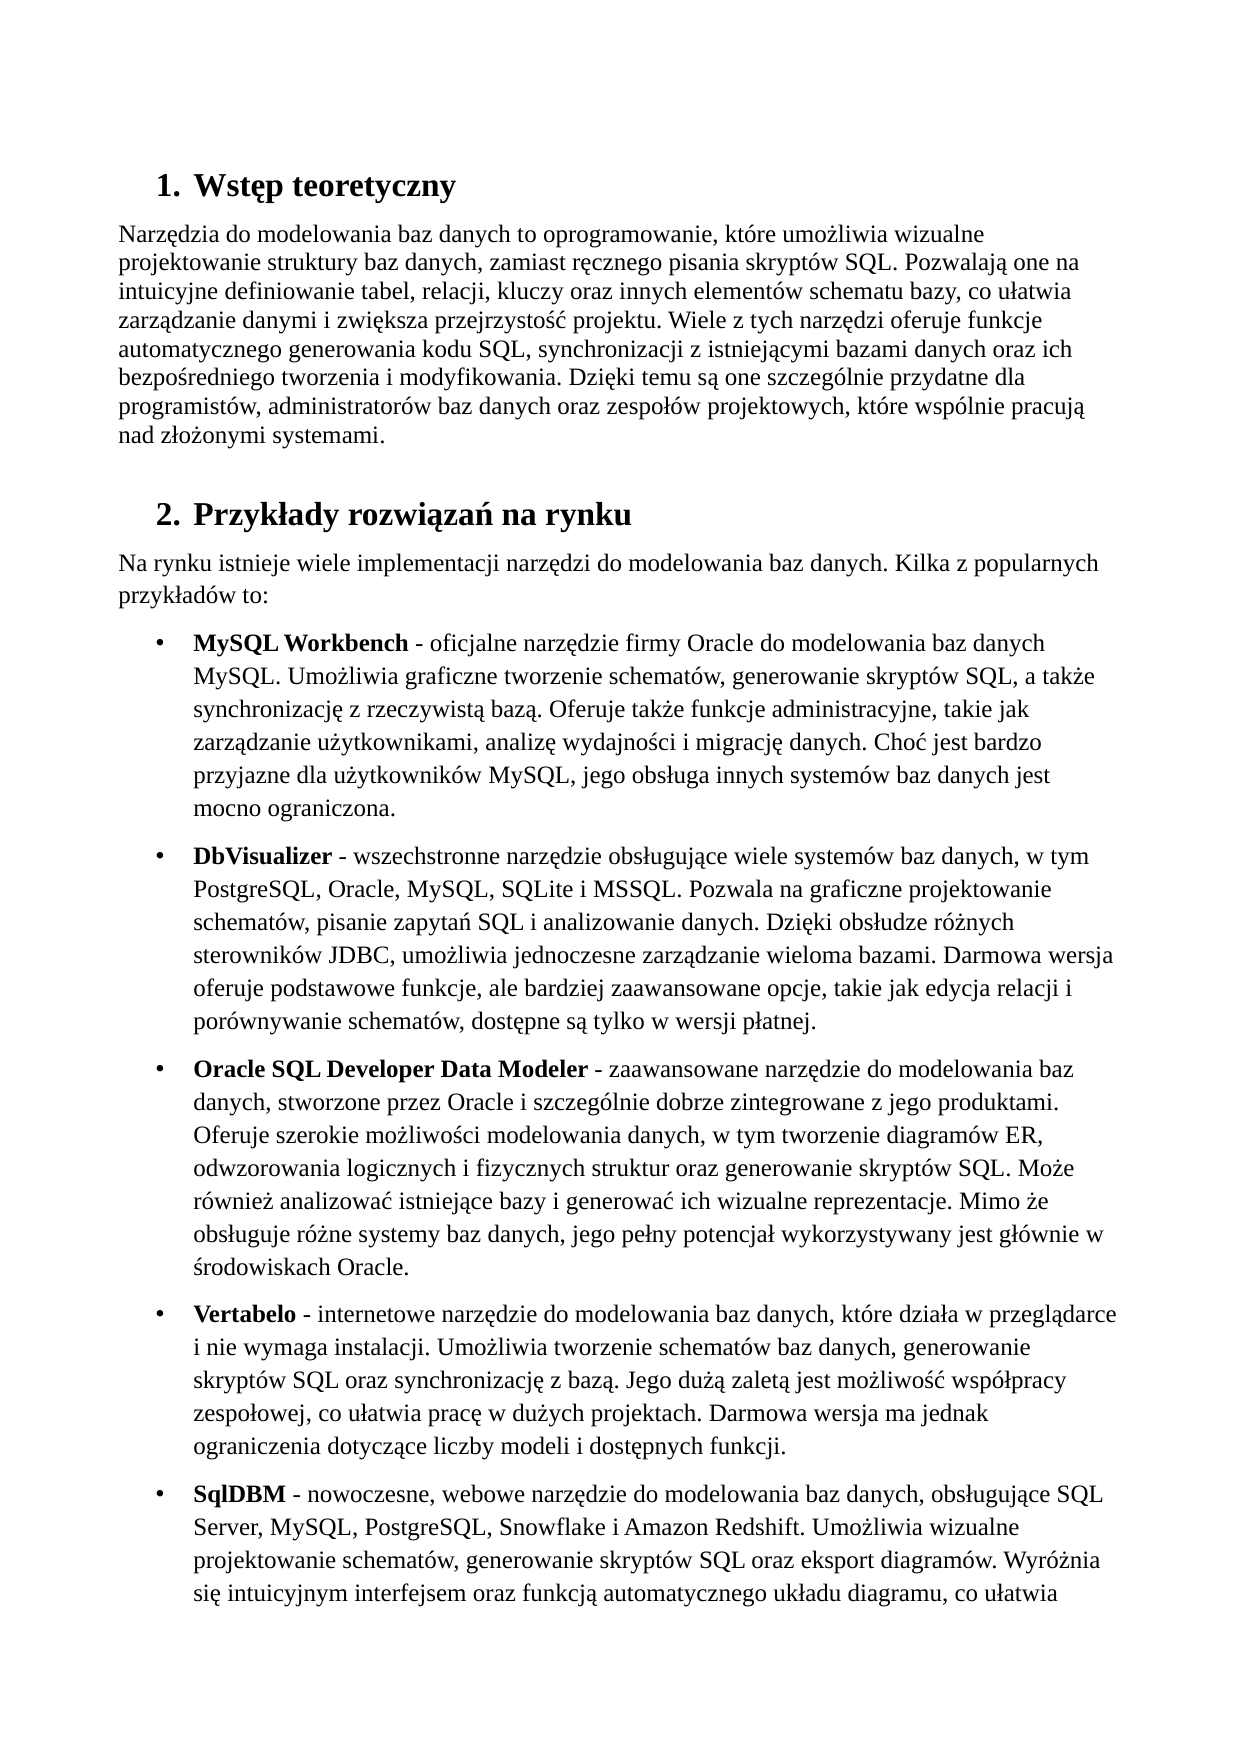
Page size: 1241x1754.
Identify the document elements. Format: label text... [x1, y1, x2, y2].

text Na rynku istnieje wiele implementacji narzędzi do modelowania baz danych. Kilka z popularnych przykładów to: [118, 548, 1122, 609]
list MySQL Workbench - oficjalne narzędzie firmy Oracle do modelowania baz danych MySQL. Umożliwia graficzne tworzenie schematów, generowanie skryptów SQL, a także synchronizację z rzeczywistą bazą. Oferuje także funkcje administracyjne, takie jak zarządzanie użytkownikami, analizę wydajności i migrację danych. Choć jest bardzo przyjazne dla użytkowników MySQL, jego obsługa innych systemów baz danych jest mocno ograniczona. [156, 628, 1122, 822]
list Przykłady rozwiązań na rynku [156, 495, 1122, 533]
list Wstęp teoretyczny [156, 166, 1122, 204]
list Vertabelo - internetowe narzędzie do modelowania baz danych, które działa w przeglądarce i nie wymaga instalacji. Umożliwia tworzenie schematów baz danych, generowanie skryptów SQL oraz synchronizację z bazą. Jego dużą zaletą jest możliwość współpracy zespołowej, co ułatwia pracę w dużych projektach. Darmowa wersja ma jednak ograniczenia dotyczące liczby modeli i dostępnych funkcji. [156, 1299, 1122, 1460]
list DbVisualizer - wszechstronne narzędzie obsługujące wiele systemów baz danych, w tym PostgreSQL, Oracle, MySQL, SQLite i MSSQL. Pozwala na graficzne projektowanie schematów, pisanie zapytań SQL i analizowanie danych. Dzięki obsłudze różnych sterowników JDBC, umożliwia jednoczesne zarządzanie wieloma bazami. Darmowa wersja oferuje podstawowe funkcje, ale bardziej zaawansowane opcje, takie jak edycja relacji i porównywanie schematów, dostępne są tylko w wersji płatnej. [156, 841, 1122, 1035]
list Oracle SQL Developer Data Modeler - zaawansowane narzędzie do modelowania baz danych, stworzone przez Oracle i szczególnie dobrze zintegrowane z jego produktami. Oferuje szerokie możliwości modelowania danych, w tym tworzenie diagramów ER, odwzorowania logicznych i fizycznych struktur oraz generowanie skryptów SQL. Może również analizować istniejące bazy i generować ich wizualne reprezentacje. Mimo że obsługuje różne systemy baz danych, jego pełny potencjał wykorzystywany jest głównie w środowiskach Oracle. [156, 1054, 1122, 1281]
text Narzędzia do modelowania baz danych to oprogramowanie, które umożliwia wizualne projektowanie struktury baz danych, zamiast ręcznego pisania skryptów SQL. Pozwalają one na intuicyjne definiowanie tabel, relacji, kluczy oraz innych elementów schematu bazy, co ułatwia zarządzanie danymi i zwiększa przejrzystość projektu. Wiele z tych narzędzi oferuje funkcje automatycznego generowania kodu SQL, synchronizacji z istniejącymi bazami danych oraz ich bezpośredniego tworzenia i modyfikowania. Dzięki temu są one szczególnie przydatne dla programistów, administratorów baz danych oraz zespołów projektowych, które wspólnie pracują nad złożonymi systemami. [118, 219, 1122, 449]
list SqlDBM - nowoczesne, webowe narzędzie do modelowania baz danych, obsługujące SQL Server, MySQL, PostgreSQL, Snowflake i Amazon Redshift. Umożliwia wizualne projektowanie schematów, generowanie skryptów SQL oraz eksport diagramów. Wyróżnia się intuicyjnym interfejsem oraz funkcją automatycznego układu diagramu, co ułatwia [156, 1479, 1122, 1607]
